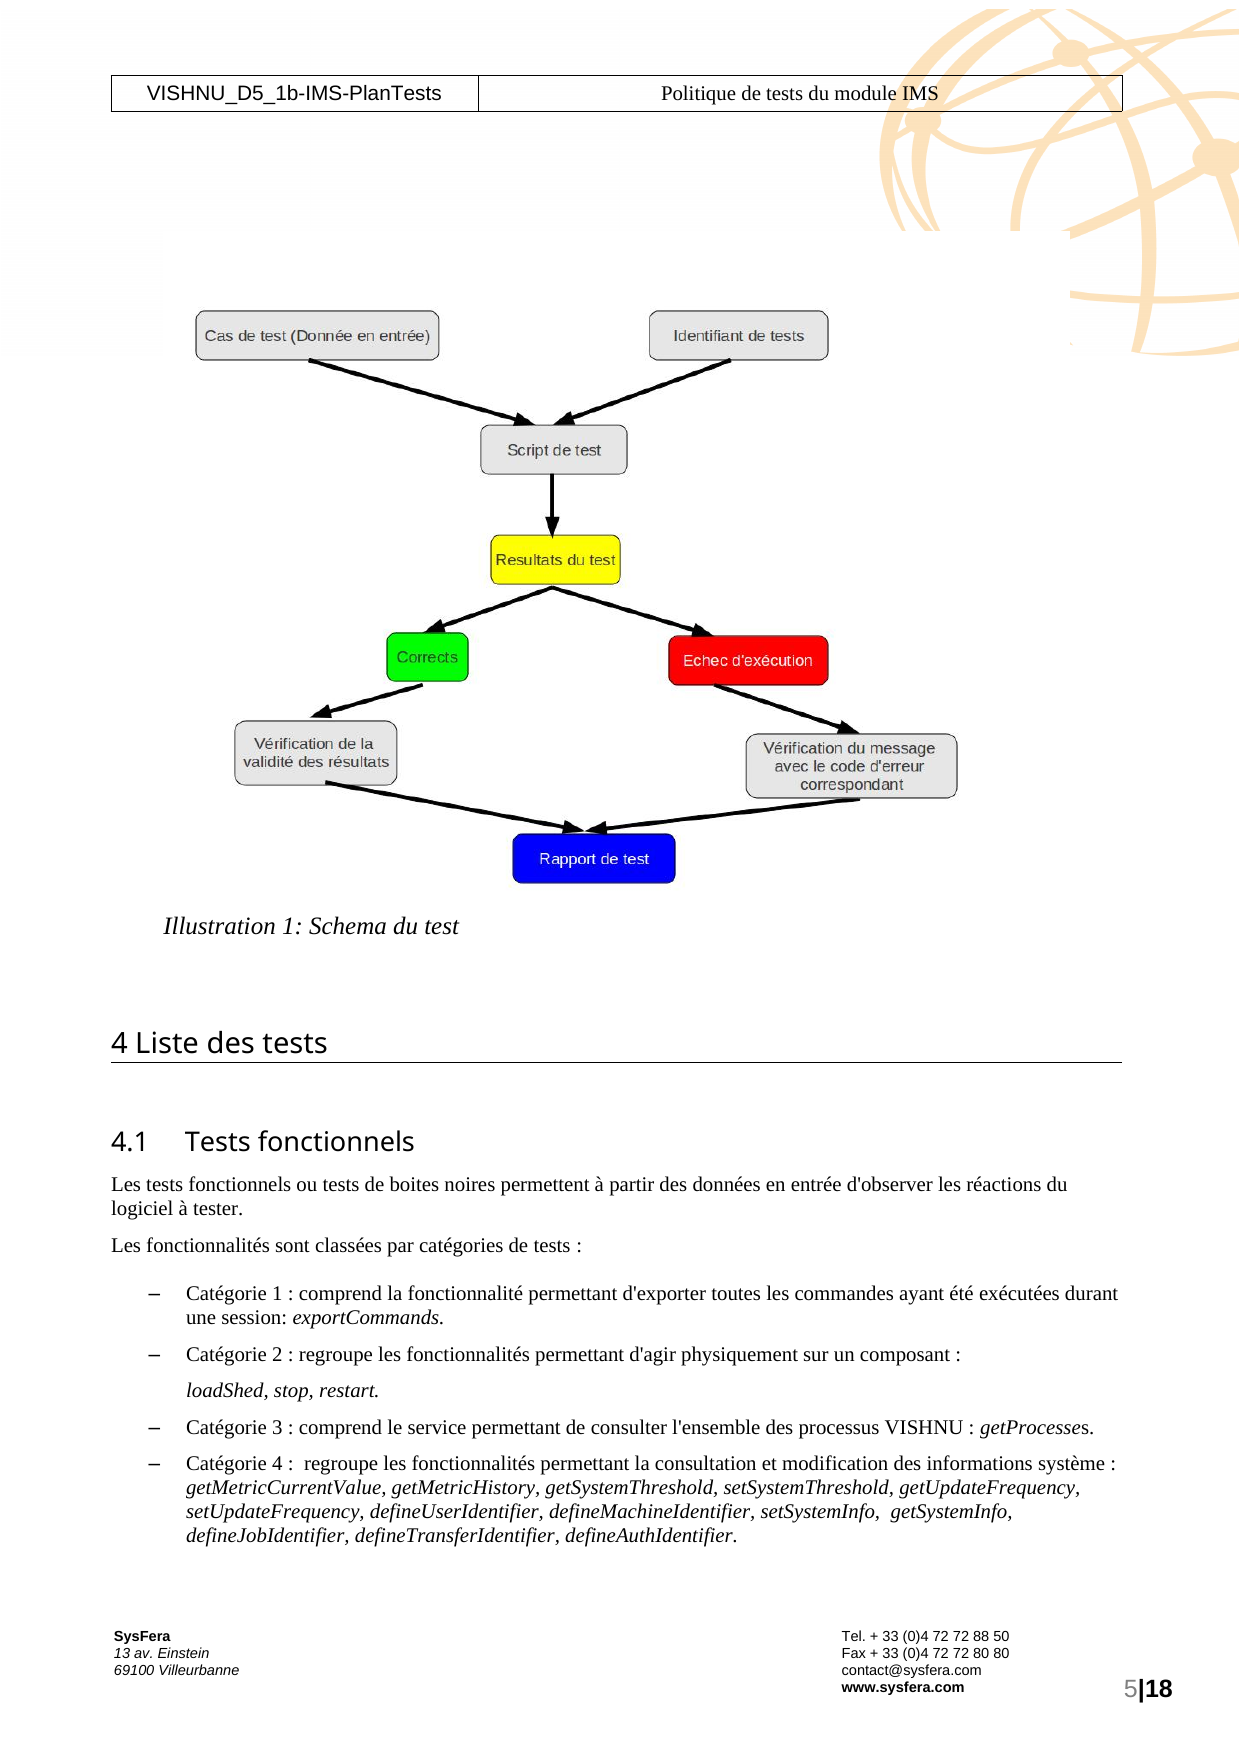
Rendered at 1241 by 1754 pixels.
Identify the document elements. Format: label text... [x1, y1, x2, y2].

list Catégorie 3 : comprend le service permettant de consulter l'ensemble des processus VISHNU : getProcesses. [148, 1414, 1122, 1439]
list Catégorie 1 : comprend la fonctionnalité permettant d'exporter toutes les commandes ayant été exécutées durant une session: exportCommands. [148, 1281, 1122, 1329]
picture [1, 9, 1239, 912]
text Les tests fonctionnels ou tests de boites noires permettent à partir des données en entrée d'observer les réactions du logiciel à tester. [111, 1172, 1122, 1220]
subtitle Tests fonctionnels [111, 1123, 1122, 1159]
subtitle Liste des tests [111, 1022, 1122, 1062]
list loadShed, stop, restart. [148, 1378, 1122, 1402]
list Catégorie 2 : regroupe les fonctionnalités permettant d'agir physiquement sur un composant : [148, 1341, 1122, 1366]
list Catégorie 4 : regroupe les fonctionnalités permettant la consultation et modification des informations système : getMetricCurrentValue, getMetricHistory, getSystemThreshold, setSystemThreshold, getUpdateFrequency, setUpdateFrequency, defineUserIdentifier, defineMachineIdentifier, setSystemInfo, getSystemInfo, defineJobIdentifier, defineTransferIdentifier, defineAuthIdentifier. [148, 1451, 1122, 1547]
text Les fonctionnalités sont classées par catégories de tests : [111, 1233, 1122, 1257]
text Illustration 1: Schema du test [163, 912, 1070, 940]
